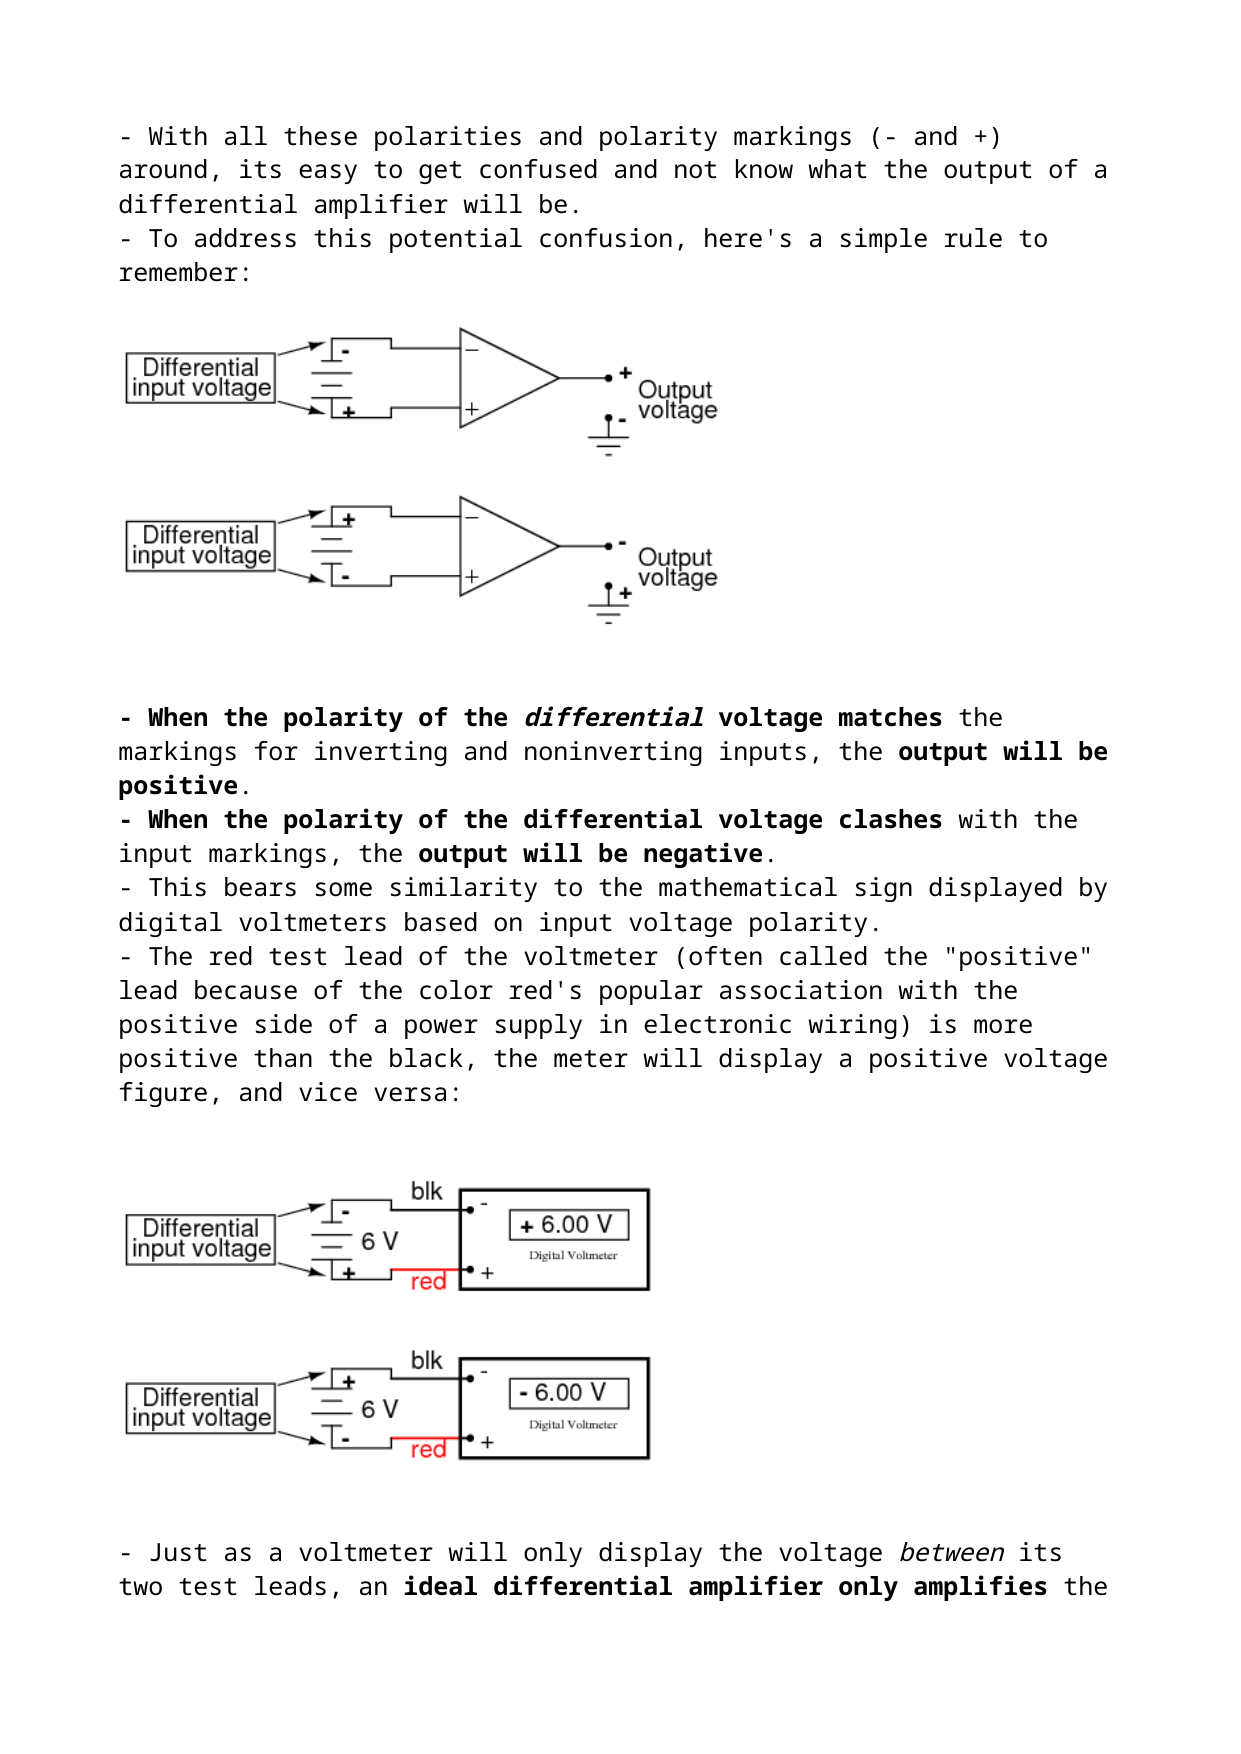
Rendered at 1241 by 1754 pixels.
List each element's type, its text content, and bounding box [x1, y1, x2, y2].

list - When the polarity of the differential voltage clashes with the input markings, the output will be negative. [118, 802, 1122, 870]
list - With all these polarities and polarity markings (- and +) around, its easy to get confused and not know what the output of a differential amplifier will be. [118, 118, 1122, 220]
list - To address this potential confusion, here's a simple rule to remember: [118, 220, 1122, 288]
picture [118, 1176, 655, 1467]
list - When the polarity of the differential voltage matches the markings for inverting and noninverting inputs, the output will be positive. [118, 700, 1122, 802]
picture [118, 322, 727, 632]
list - Just as a voltmeter will only display the voltage between its two test leads, an ideal differential amplifier only amplifies the [118, 1534, 1122, 1602]
list - This bears some similarity to the mathematical sign displayed by digital voltmeters based on input voltage polarity. [118, 870, 1122, 938]
list - The red test lead of the voltmeter (often called the "positive" lead because of the color red's popular association with the positive side of a power supply in electronic wiring) is more positive than the black, the meter will display a positive voltage figure, and vice versa: [118, 938, 1122, 1108]
